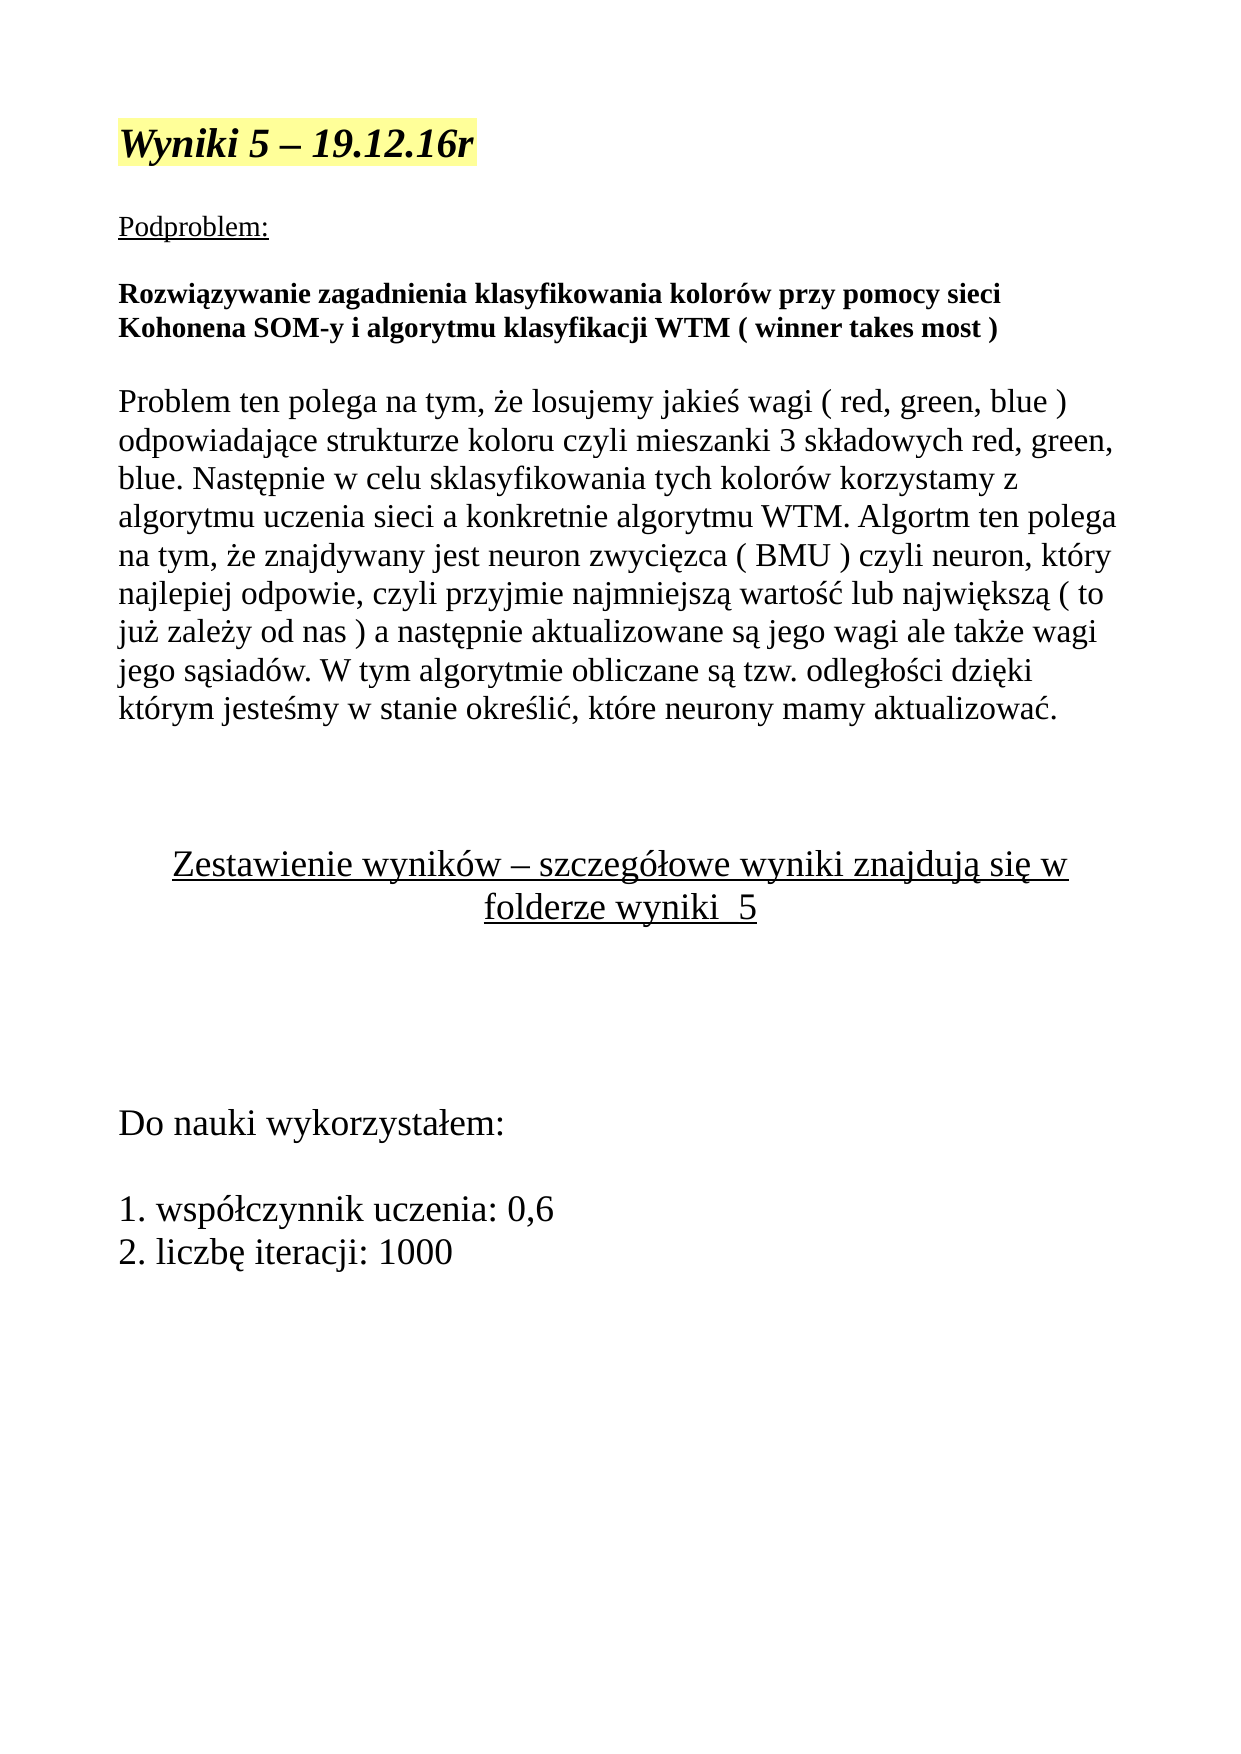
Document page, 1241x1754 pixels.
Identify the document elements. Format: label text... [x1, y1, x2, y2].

text 1. współczynnik uczenia: 0,6 [118, 1187, 1122, 1230]
text Do nauki wykorzystałem: [118, 1100, 1122, 1143]
text Problem ten polega na tym, że losujemy jakieś wagi ( red, green, blue ) odpowiadające strukturze koloru czyli mieszanki 3 składowych red, green, blue. Następnie w celu sklasyfikowania tych kolorów korzystamy z algorytmu uczenia sieci a konkretnie algorytmu WTM. Algortm ten polega na tym, że znajdywany jest neuron zwycięzca ( BMU ) czyli neuron, który najlepiej odpowie, czyli przyjmie najmniejszą wartość lub największą ( to już zależy od nas ) a następnie aktualizowane są jego wagi ale także wagi jego sąsiadów. W tym algorytmie obliczane są tzw. odległości dzięki którym jesteśmy w stanie określić, które neurony mamy aktualizować. [118, 382, 1122, 727]
text Podproblem: [118, 209, 1122, 243]
text Wyniki 5 – 19.12.16r [118, 118, 1122, 166]
text 2. liczbę iteracji: 1000 [118, 1230, 1122, 1273]
text Zestawienie wyników – szczegółowe wyniki znajdują się w folderze wyniki_5 [118, 842, 1122, 928]
text Rozwiązywanie zagadnienia klasyfikowania kolorów przy pomocy sieci Kohonena SOM-y i algorytmu klasyfikacji WTM ( winner takes most ) [118, 276, 1122, 343]
